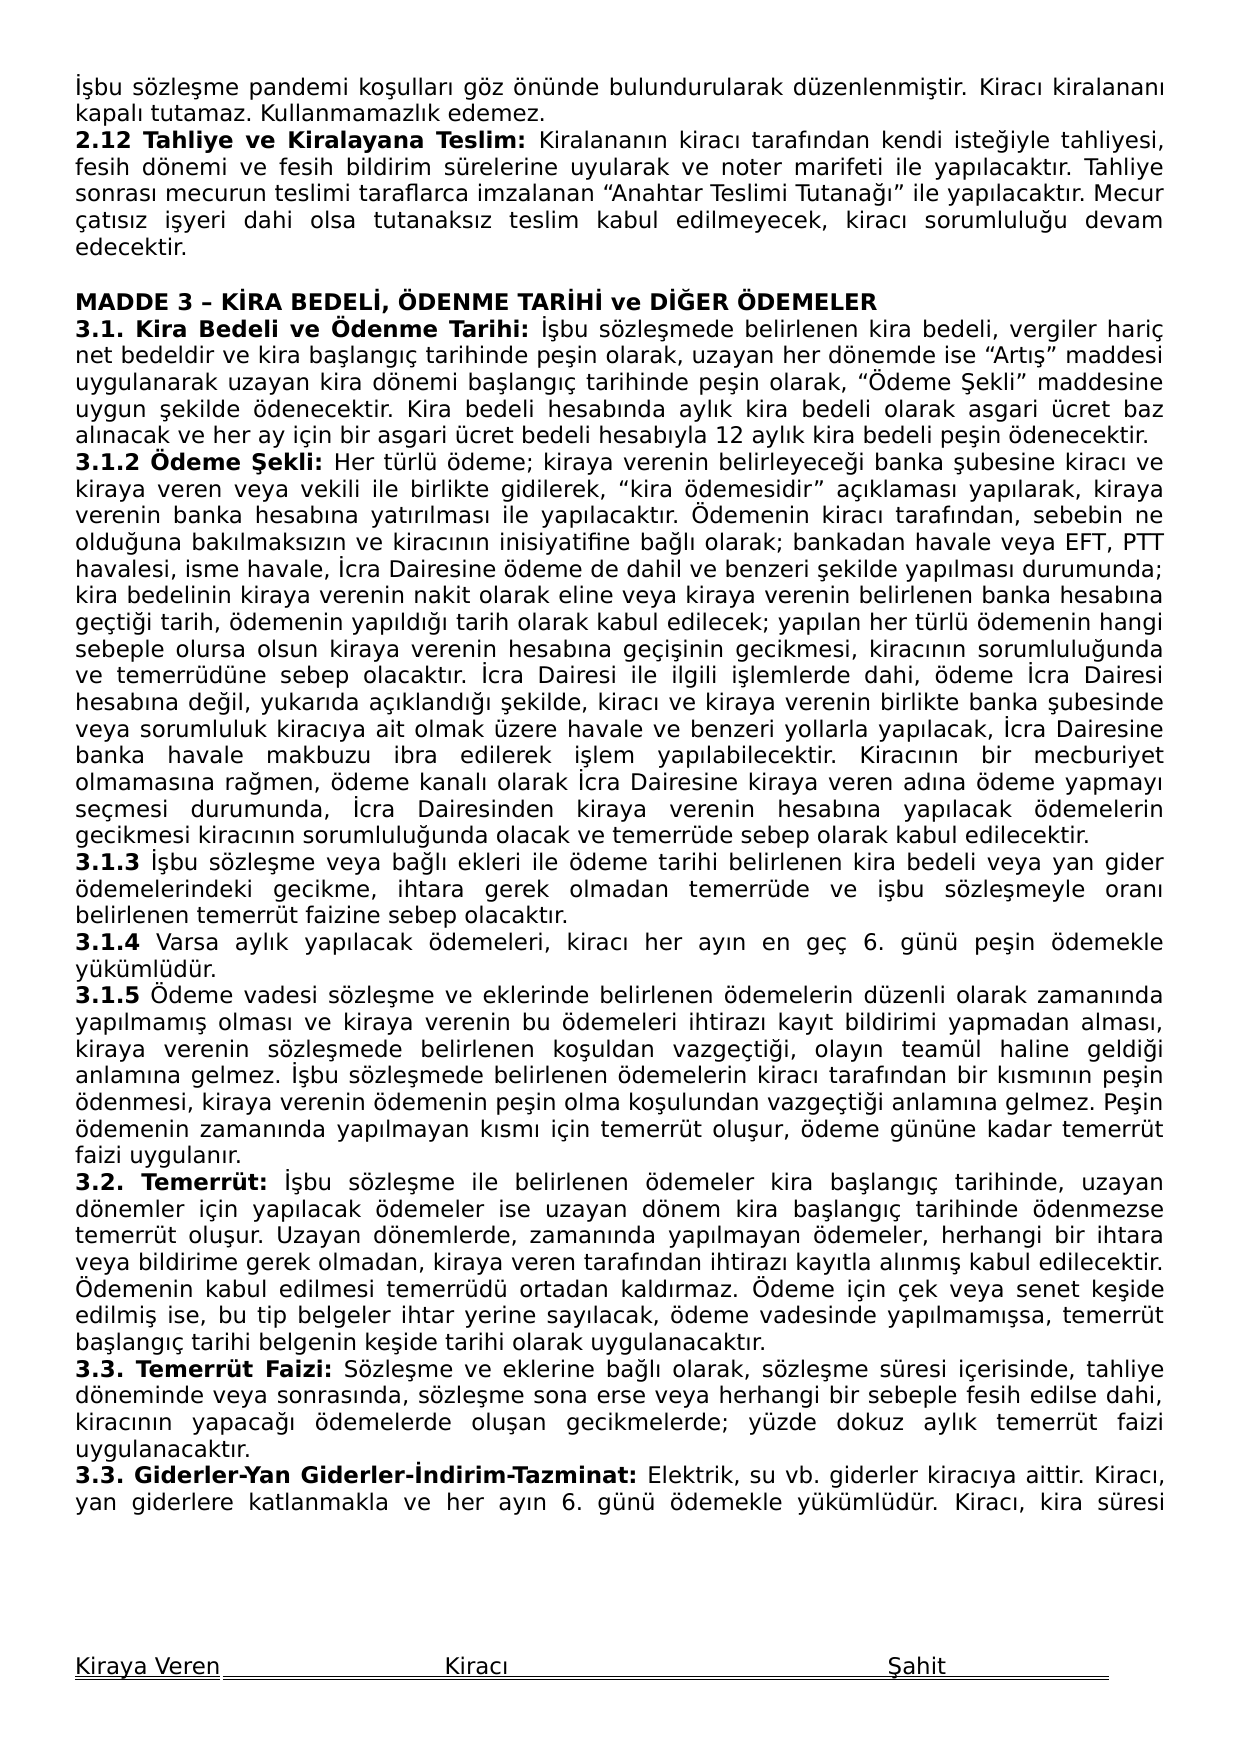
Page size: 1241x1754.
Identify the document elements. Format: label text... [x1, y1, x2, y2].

text MADDE 3 – KİRA BEDELİ, ÖDENME TARİHİ ve DİĞER ÖDEMELER [75, 289, 1165, 316]
text 3.2. Temerrüt: İşbu sözleşme ile belirlenen ödemeler kira başlangıç tarihinde, uzayan dönemler için yapılacak ödemeler ise uzayan dönem kira başlangıç tarihinde ödenmezse temerrüt oluşur. Uzayan dönemlerde, zamanında yapılmayan ödemeler, herhangi bir ihtara veya bildirime gerek olmadan, kiraya veren tarafından ihtirazı kayıtla alınmış kabul edilecektir. Ödemenin kabul edilmesi temerrüdü ortadan kaldırmaz. Ödeme için çek veya senet keşide edilmiş ise, bu tip belgeler ihtar yerine sayılacak, ödeme vadesinde yapılmamışsa, temerrüt başlangıç tarihi belgenin keşide tarihi olarak uygulanacaktır. [75, 1169, 1165, 1356]
text 3.1.3 İşbu sözleşme veya bağlı ekleri ile ödeme tarihi belirlenen kira bedeli veya yan gider ödemelerindeki gecikme, ihtara gerek olmadan temerrüde ve işbu sözleşmeyle oranı belirlenen temerrüt faizine sebep olacaktır. [75, 849, 1165, 929]
text İşbu sözleşme pandemi koşulları göz önünde bulundurularak düzenlenmiştir. Kiracı kiralananı kapalı tutamaz. Kullanmamazlık edemez. [75, 74, 1165, 127]
text 3.1. Kira Bedeli ve Ödenme Tarihi: İşbu sözleşmede belirlenen kira bedeli, vergiler hariç net bedeldir ve kira başlangıç tarihinde peşin olarak, uzayan her dönemde ise “Artış” maddesi uygulanarak uzayan kira dönemi başlangıç tarihinde peşin olarak, “Ödeme Şekli” maddesine uygun şekilde ödenecektir. Kira bedeli hesabında aylık kira bedeli olarak asgari ücret baz alınacak ve her ay için bir asgari ücret bedeli hesabıyla 12 aylık kira bedeli peşin ödenecektir. [75, 316, 1165, 449]
text 3.3. Temerrüt Faizi: Sözleşme ve eklerine bağlı olarak, sözleşme süresi içerisinde, tahliye döneminde veya sonrasında, sözleşme sona erse veya herhangi bir sebeple fesih edilse dahi, kiracının yapacağı ödemelerde oluşan gecikmelerde; yüzde dokuz aylık temerrüt faizi uygulanacaktır. [75, 1356, 1165, 1462]
text 3.3. Giderler-Yan Giderler-İndirim-Tazminat: Elektrik, su vb. giderler kiracıya aittir. Kiracı, yan giderlere katlanmakla ve her ayın 6. günü ödemekle yükümlüdür. Kiracı, kira süresi [75, 1462, 1165, 1516]
text 3.1.2 Ödeme Şekli: Her türlü ödeme; kiraya verenin belirleyeceği banka şubesine kiracı ve kiraya veren veya vekili ile birlikte gidilerek, “kira ödemesidir” açıklaması yapılarak, kiraya verenin banka hesabına yatırılması ile yapılacaktır. Ödemenin kiracı tarafından, sebebin ne olduğuna bakılmaksızın ve kiracının inisiyatifine bağlı olarak; bankadan havale veya EFT, PTT havalesi, isme havale, İcra Dairesine ödeme de dahil ve benzeri şekilde yapılması durumunda; kira bedelinin kiraya verenin nakit olarak eline veya kiraya verenin belirlenen banka hesabına geçtiği tarih, ödemenin yapıldığı tarih olarak kabul edilecek; yapılan her türlü ödemenin hangi sebeple olursa olsun kiraya verenin hesabına geçişinin gecikmesi, kiracının sorumluluğunda ve temerrüdüne sebep olacaktır. İcra Dairesi ile ilgili işlemlerde dahi, ödeme İcra Dairesi hesabına değil, yukarıda açıklandığı şekilde, kiracı ve kiraya verenin birlikte banka şubesinde veya sorumluluk kiracıya ait olmak üzere havale ve benzeri yollarla yapılacak, İcra Dairesine banka havale makbuzu ibra edilerek işlem yapılabilecektir. Kiracının bir mecburiyet olmamasına rağmen, ödeme kanalı olarak İcra Dairesine kiraya veren adına ödeme yapmayı seçmesi durumunda, İcra Dairesinden kiraya verenin hesabına yapılacak ödemelerin gecikmesi kiracının sorumluluğunda olacak ve temerrüde sebep olarak kabul edilecektir. [75, 449, 1165, 849]
text 3.1.5 Ödeme vadesi sözleşme ve eklerinde belirlenen ödemelerin düzenli olarak zamanında yapılmamış olması ve kiraya verenin bu ödemeleri ihtirazı kayıt bildirimi yapmadan alması, kiraya verenin sözleşmede belirlenen koşuldan vazgeçtiği, olayın teamül haline geldiği anlamına gelmez. İşbu sözleşmede belirlenen ödemelerin kiracı tarafından bir kısmının peşin ödenmesi, kiraya verenin ödemenin peşin olma koşulundan vazgeçtiği anlamına gelmez. Peşin ödemenin zamanında yapılmayan kısmı için temerrüt oluşur, ödeme gününe kadar temerrüt faizi uygulanır. [75, 982, 1165, 1169]
text 2.12 Tahliye ve Kiralayana Teslim: Kiralananın kiracı tarafından kendi isteğiyle tahliyesi, fesih dönemi ve fesih bildirim sürelerine uyularak ve noter marifeti ile yapılacaktır. Tahliye sonrası mecurun teslimi taraflarca imzalanan “Anahtar Teslimi Tutanağı” ile yapılacaktır. Mecur çatısız işyeri dahi olsa tutanaksız teslim kabul edilmeyecek, kiracı sorumluluğu devam edecektir. [75, 127, 1165, 260]
text 3.1.4 Varsa aylık yapılacak ödemeleri, kiracı her ayın en geç 6. günü peşin ödemekle yükümlüdür. [75, 929, 1165, 982]
